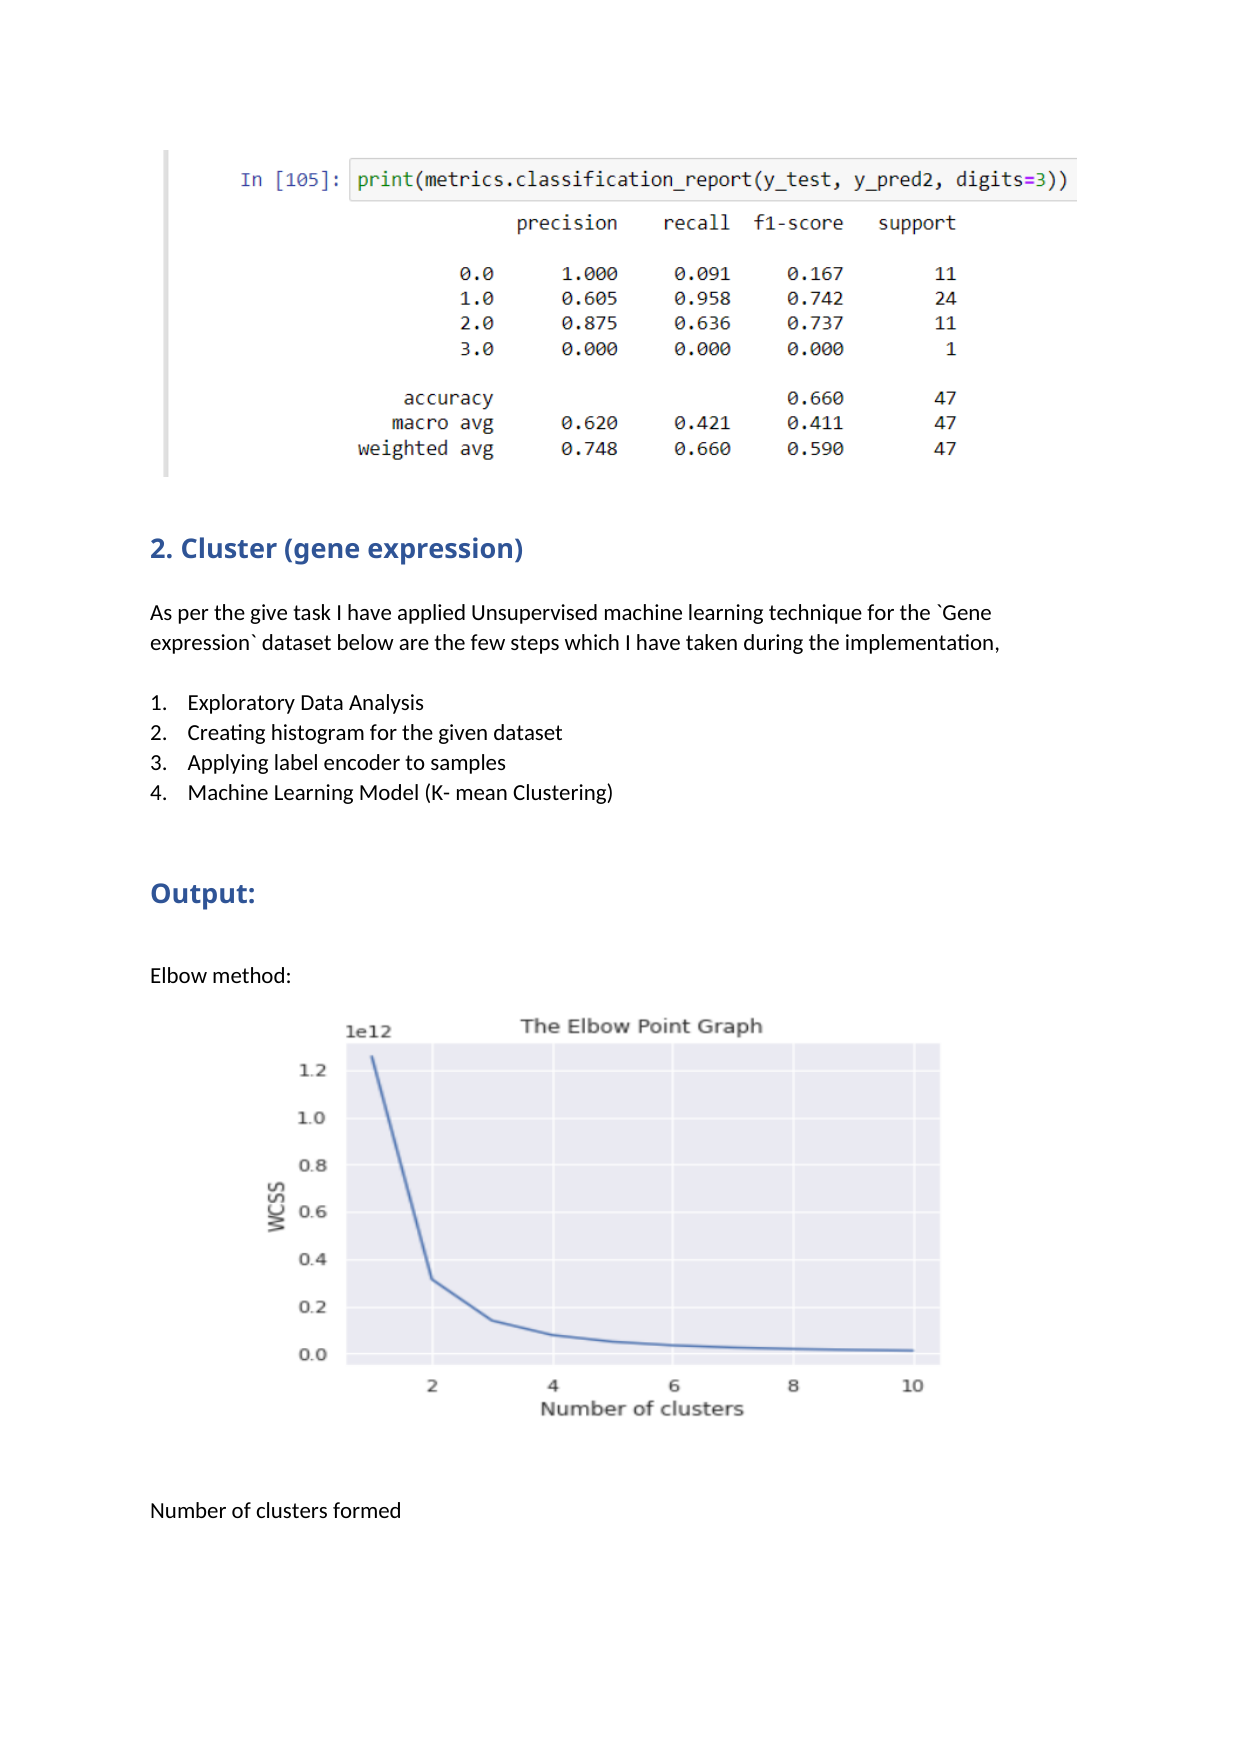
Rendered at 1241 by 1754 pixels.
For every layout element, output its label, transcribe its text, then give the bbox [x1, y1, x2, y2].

list Machine Learning Model (K- mean Clustering) [150, 778, 1090, 806]
text Number of clusters formed [150, 1496, 1090, 1524]
list Applying label encoder to samples [150, 748, 1090, 776]
subtitle Output: [150, 875, 1090, 912]
list Creating histogram for the given dataset [150, 718, 1090, 746]
list As per the give task I have applied Unsupervised machine learning technique for the `Gene expression` dataset below are the few steps which I have taken during the implementation, [150, 598, 1090, 656]
text Elbow method: [150, 961, 1090, 989]
subtitle 2. Cluster (gene expression) [150, 529, 1090, 566]
list Exploratory Data Analysis [150, 688, 1090, 716]
